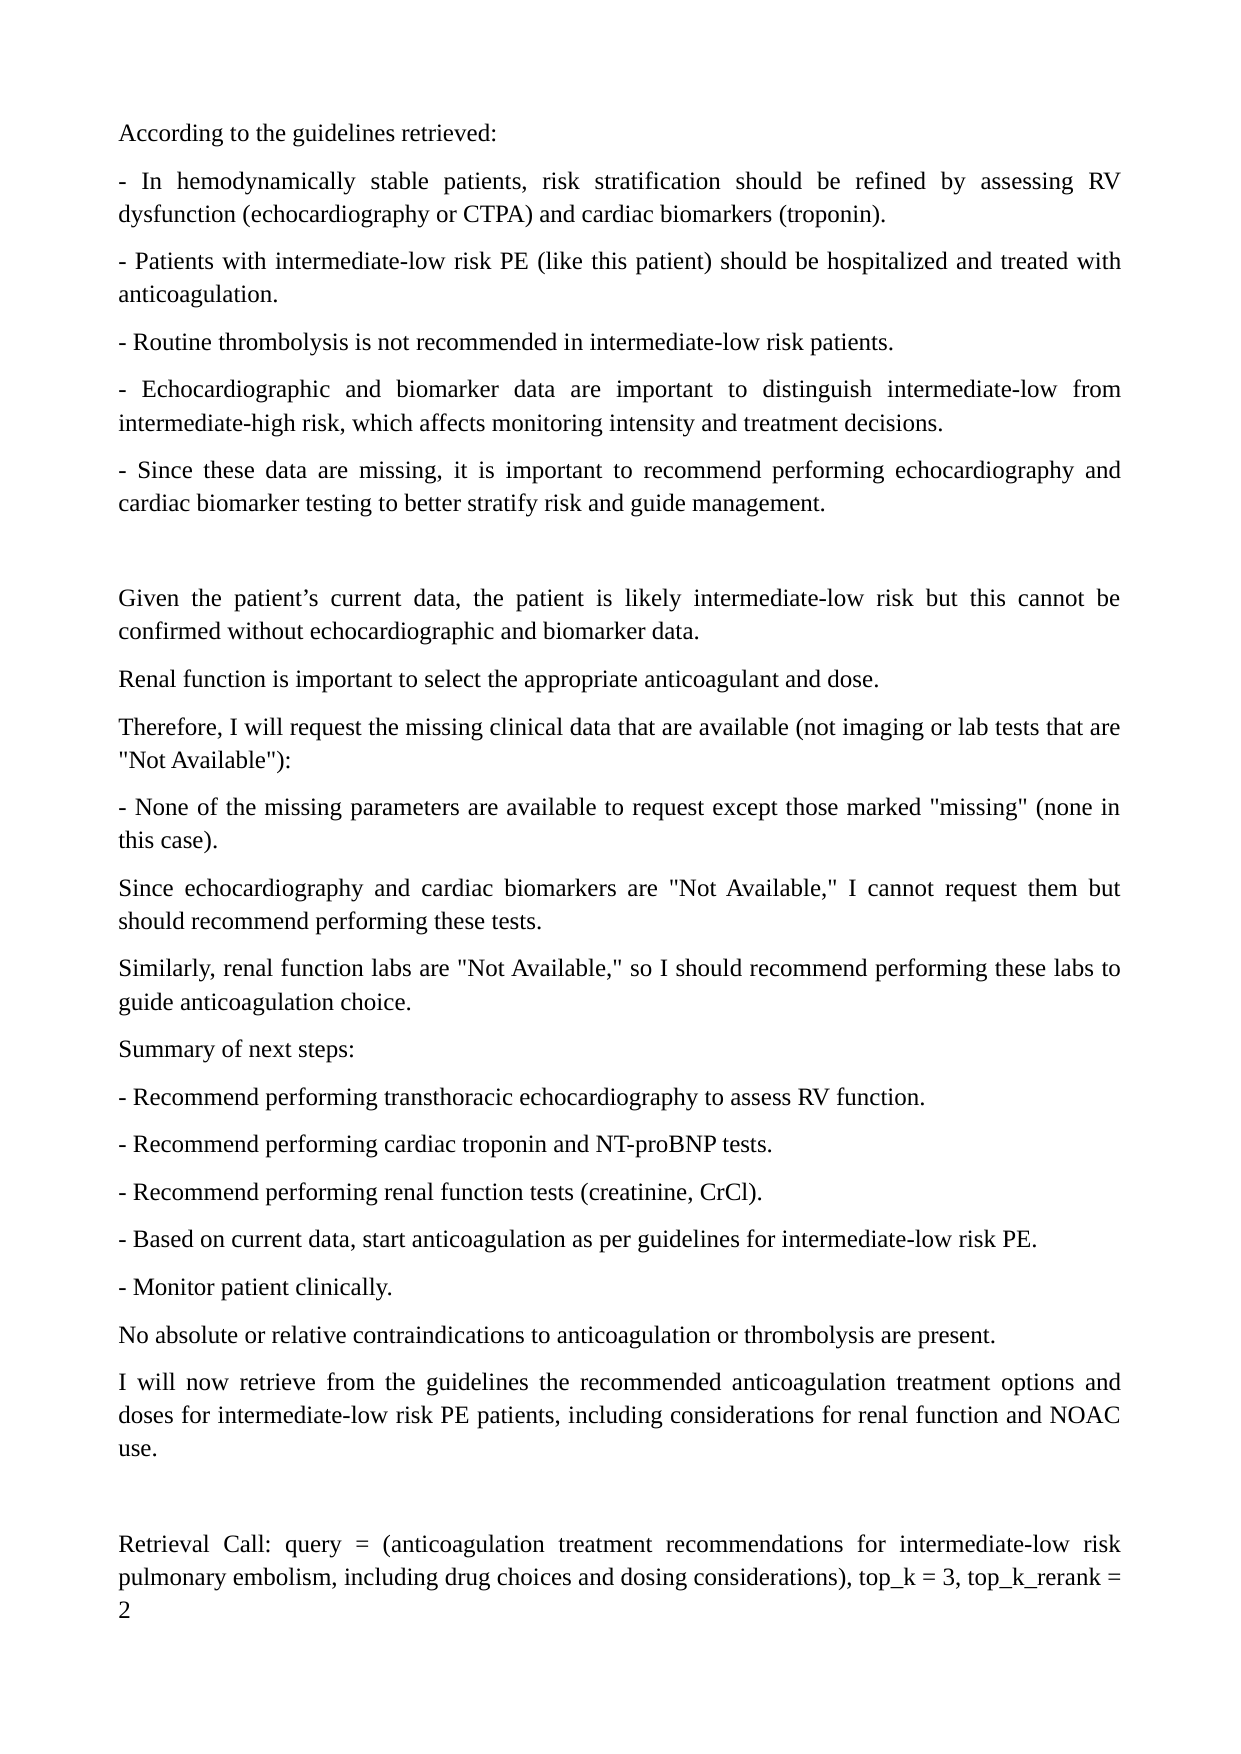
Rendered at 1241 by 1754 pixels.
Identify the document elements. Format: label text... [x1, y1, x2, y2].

text - Recommend performing cardiac troponin and NT-proBNP tests. [118, 1129, 1122, 1158]
text According to the guidelines retrieved: [118, 118, 1122, 147]
text - Patients with intermediate-low risk PE (like this patient) should be hospitalized and treated with anticoagulation. [118, 246, 1122, 308]
text - Echocardiographic and biomarker data are important to distinguish intermediate-low from intermediate-high risk, which affects monitoring intensity and treatment decisions. [118, 374, 1122, 436]
text - None of the missing parameters are available to request except those marked "missing" (none in this case). [118, 792, 1122, 854]
text - Routine thrombolysis is not recommended in intermediate-low risk patients. [118, 327, 1122, 356]
text - Since these data are missing, it is important to recommend performing echocardiography and cardiac biomarker testing to better stratify risk and guide management. [118, 455, 1122, 517]
text Retrieval Call: query = (anticoagulation treatment recommendations for intermediate-low risk pulmonary embolism, including drug choices and dosing considerations), top_k = 3, top_k_rerank = 2 [118, 1529, 1122, 1623]
text - Based on current data, start anticoagulation as per guidelines for intermediate-low risk PE. [118, 1224, 1122, 1253]
text Similarly, renal function labs are "Not Available," so I should recommend performing these labs to guide anticoagulation choice. [118, 953, 1122, 1015]
text Since echocardiography and cardiac biomarkers are "Not Available," I cannot request them but should recommend performing these tests. [118, 873, 1122, 935]
text - In hemodynamically stable patients, risk stratification should be refined by assessing RV dysfunction (echocardiography or CTPA) and cardiac biomarkers (troponin). [118, 166, 1122, 227]
text - Recommend performing renal function tests (creatinine, CrCl). [118, 1177, 1122, 1206]
text - Monitor patient clinically. [118, 1272, 1122, 1301]
text Renal function is important to select the appropriate anticoagulant and dose. [118, 664, 1122, 693]
text Given the patient’s current data, the patient is likely intermediate-low risk but this cannot be confirmed without echocardiographic and biomarker data. [118, 583, 1122, 645]
text Therefore, I will request the missing clinical data that are available (not imaging or lab tests that are "Not Available"): [118, 712, 1122, 773]
text Summary of next steps: [118, 1034, 1122, 1063]
text I will now retrieve from the guidelines the recommended anticoagulation treatment options and doses for intermediate-low risk PE patients, including considerations for renal function and NOAC use. [118, 1367, 1122, 1462]
text No absolute or relative contraindications to anticoagulation or thrombolysis are present. [118, 1320, 1122, 1348]
text - Recommend performing transthoracic echocardiography to assess RV function. [118, 1082, 1122, 1111]
